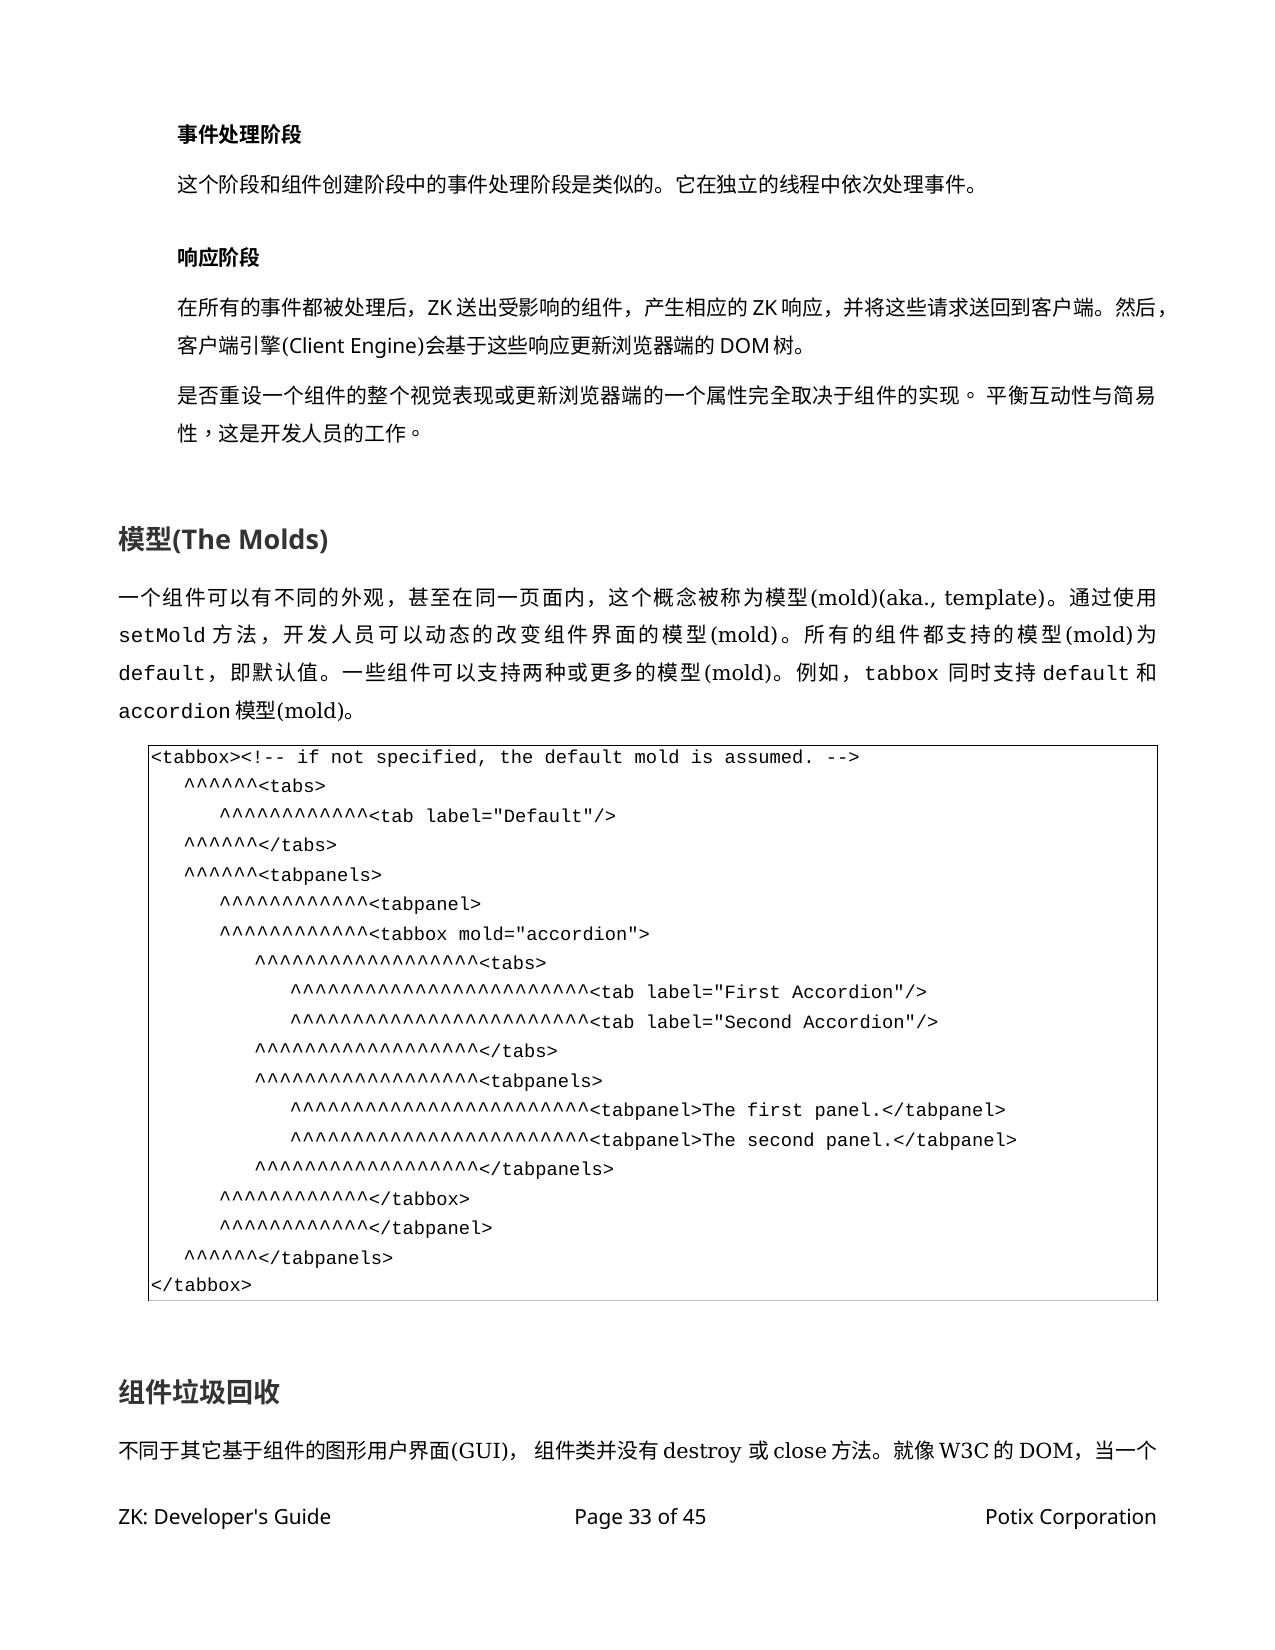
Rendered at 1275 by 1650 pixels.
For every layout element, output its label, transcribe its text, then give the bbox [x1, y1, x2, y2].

text ^^^^^^<tabpanels> [149, 861, 1157, 887]
text 一个组件可以有不同的外观，甚至在同一页面内，这个概念被称为模型(mold)(aka., template)。通过使用setMold方法，开发人员可以动态的改变组件界面的模型(mold)。所有的组件都支持的模型(mold)为default，即默认值。一些组件可以支持两种或更多的模型(mold)。例如，tabbox 同时支持default和accordion模型(mold)。 [118, 581, 1157, 724]
text </tabbox> [149, 1273, 1157, 1300]
text <tabbox><!-- if not specified, the default mold is assumed. --> [149, 746, 1157, 769]
text ^^^^^^</tabpanels> [149, 1244, 1157, 1270]
text ^^^^^^^^^^^^^^^^^^</tabpanels> [149, 1155, 1157, 1182]
text ^^^^^^^^^^^^^^^^^^^^^^^^<tab label="First Accordion"/> [149, 978, 1157, 1005]
text ^^^^^^^^^^^^^^^^^^</tabs> [149, 1037, 1157, 1064]
subtitle 响应阶段 [177, 241, 1157, 271]
subtitle 模型(The Molds) [118, 518, 1157, 558]
subtitle 事件处理阶段 [177, 118, 1157, 148]
text ^^^^^^</tabs> [149, 831, 1157, 858]
text ^^^^^^^^^^^^</tabbox> [149, 1185, 1157, 1211]
text ^^^^^^^^^^^^<tab label="Default"/> [149, 802, 1157, 828]
text 在所有的事件都被处理后，ZK送出受影响的组件，产生相应的ZK响应，并将这些请求送回到客户端。然后，客户端引擎(Client Engine)会基于这些响应更新浏览器端的DOM树。 [177, 292, 1157, 359]
text 不同于其它基于组件的图形用户界面(GUI)， 组件类并没有destroy 或close方法。就像W3C的DOM，当一个 [118, 1434, 1157, 1464]
text ^^^^^^^^^^^^^^^^^^^^^^^^<tabpanel>The second panel.</tabpanel> [149, 1126, 1157, 1152]
subtitle 组件垃圾回收 [118, 1371, 1157, 1410]
text 这个阶段和组件创建阶段中的事件处理阶段是类似的。它在独立的线程中依次处理事件。 [177, 169, 1157, 199]
text ^^^^^^<tabs> [149, 772, 1157, 799]
text ^^^^^^^^^^^^^^^^^^^^^^^^<tab label="Second Accordion"/> [149, 1008, 1157, 1034]
text ^^^^^^^^^^^^<tabbox mold="accordion"> [149, 919, 1157, 946]
text ^^^^^^^^^^^^^^^^^^^^^^^^<tabpanel>The first panel.</tabpanel> [149, 1096, 1157, 1123]
text ^^^^^^^^^^^^^^^^^^<tabpanels> [149, 1067, 1157, 1093]
text ^^^^^^^^^^^^<tabpanel> [149, 890, 1157, 917]
text ^^^^^^^^^^^^^^^^^^<tabs> [149, 949, 1157, 976]
text ^^^^^^^^^^^^</tabpanel> [149, 1214, 1157, 1241]
text 是否重设一个组件的整个视觉表现或更新浏览器端的一个属性完全取决于组件的实现。 平衡互动性与简易性，这是开发人员的工作。 [177, 380, 1157, 447]
